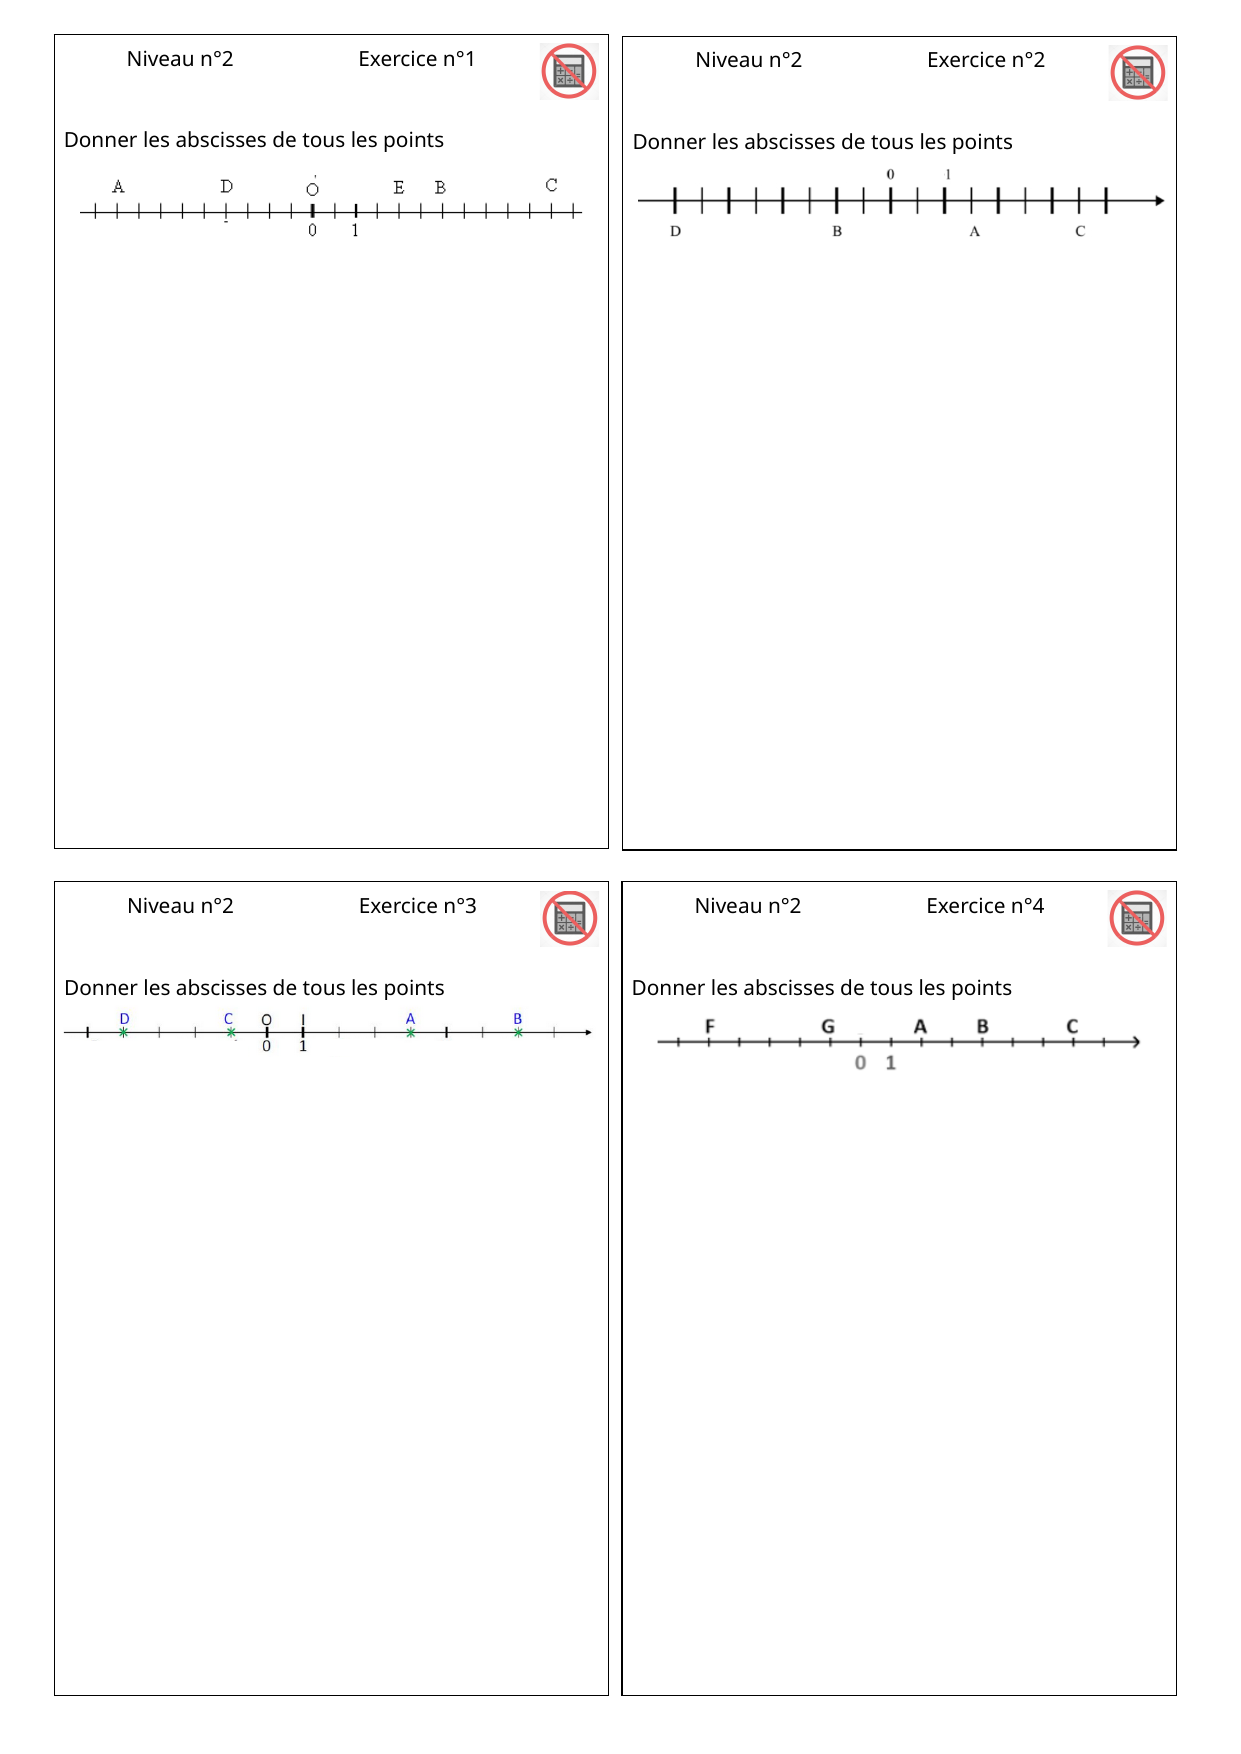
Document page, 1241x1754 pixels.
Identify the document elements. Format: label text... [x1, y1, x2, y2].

text Niveau n°2 Exercice n°3 [64, 891, 540, 919]
picture [63, 1004, 600, 1060]
text Niveau n°2 Exercice n°2 [632, 46, 1108, 74]
text Donner les abscisses de tous les points [632, 127, 1167, 156]
picture [540, 891, 600, 947]
picture [539, 43, 599, 100]
picture [1107, 890, 1167, 947]
picture [80, 166, 583, 242]
text Donner les abscisses de tous les points [64, 973, 599, 1001]
picture [1108, 45, 1168, 101]
text Donner les abscisses de tous les points [631, 973, 1167, 1001]
text Donner les abscisses de tous les points [63, 126, 599, 154]
text Niveau n°2 Exercice n°1 [63, 44, 539, 72]
picture [632, 168, 1168, 239]
picture [648, 1013, 1150, 1081]
text Niveau n°2 Exercice n°4 [631, 891, 1107, 919]
